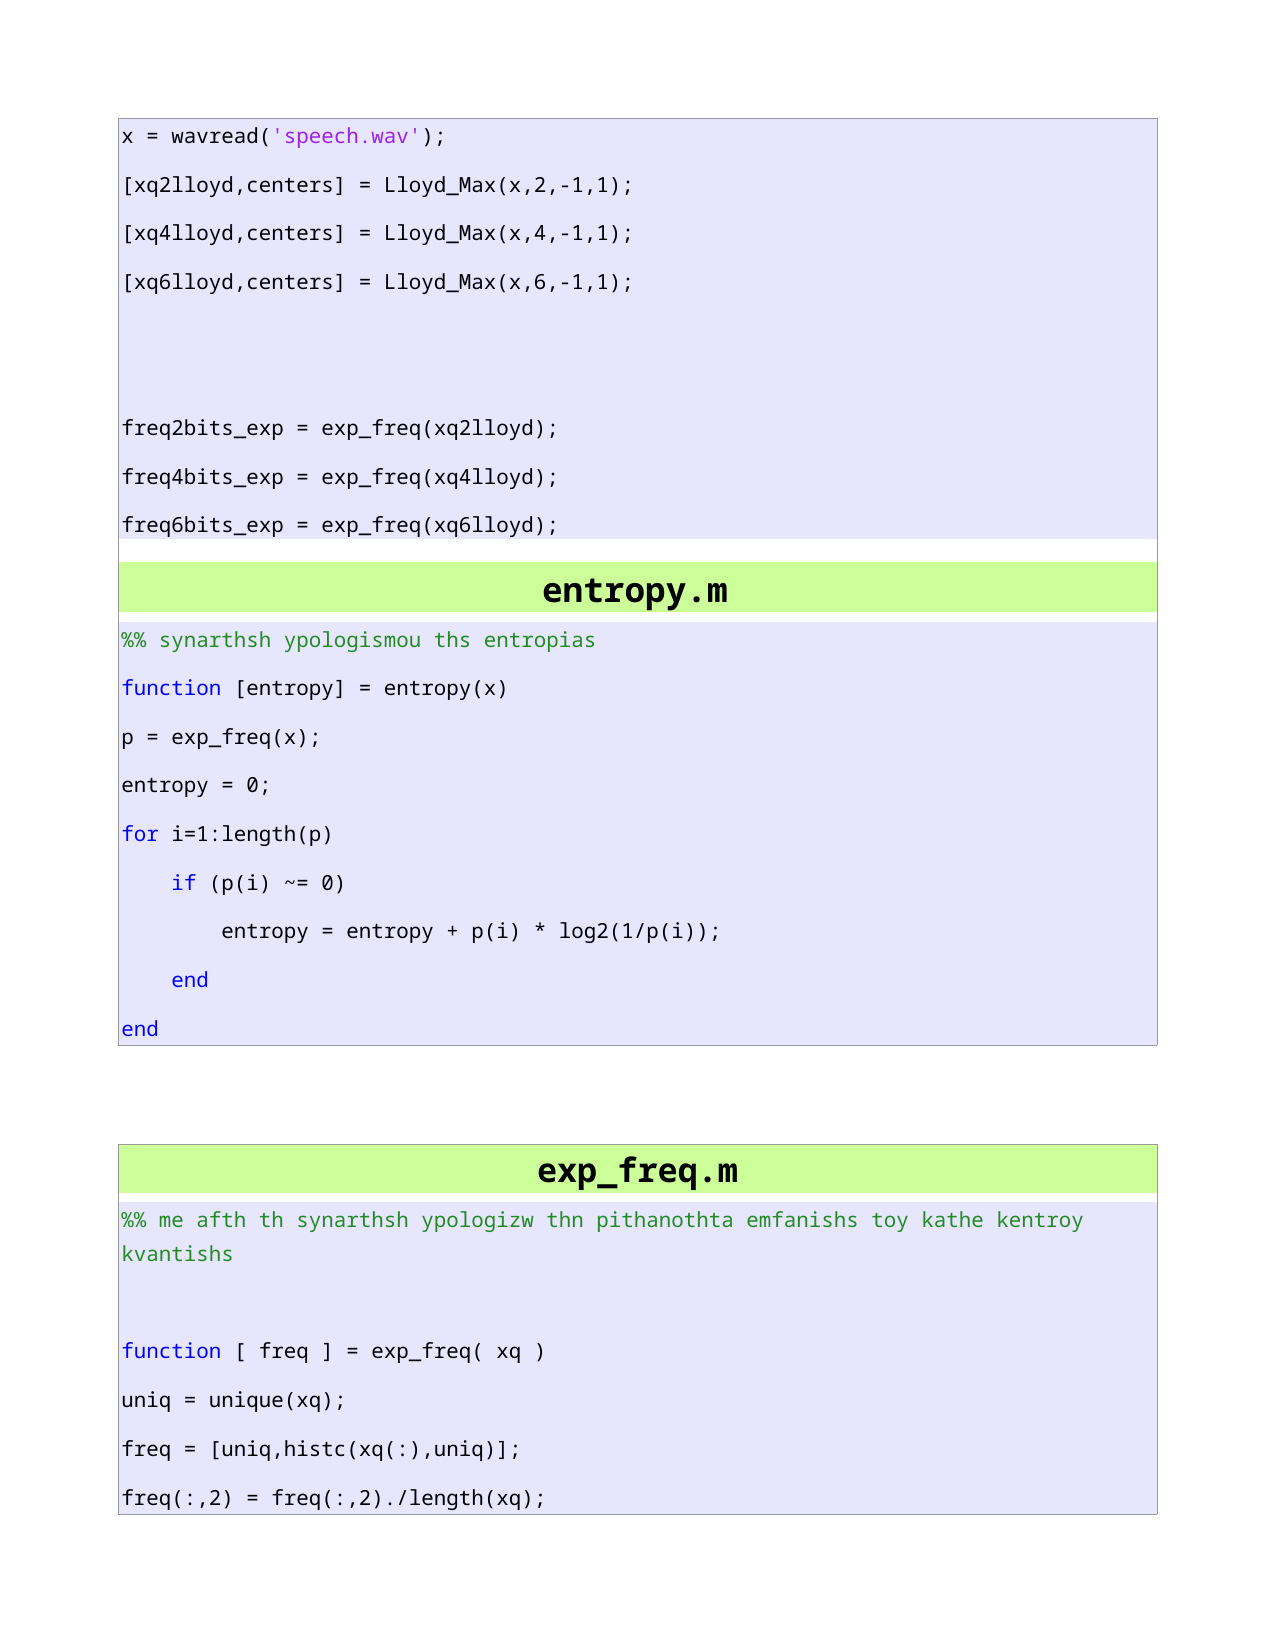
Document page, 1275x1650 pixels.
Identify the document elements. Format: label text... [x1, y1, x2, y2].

text if (p(i) ~= 0) [119, 865, 1157, 896]
text freq(:,2) = freq(:,2)./length(xq); [119, 1479, 1157, 1514]
text end [119, 962, 1157, 994]
text freq = [uniq,histc(xq(:),uniq)]; [119, 1431, 1157, 1462]
text p = exp_freq(x); [119, 719, 1157, 750]
text freq4bits_exp = exp_freq(xq4lloyd); [119, 459, 1157, 490]
text %% me afth th synarthsh ypologizw thn pithanothta emfanishs toy kathe kentroy kvantishs [119, 1202, 1157, 1268]
text freq2bits_exp = exp_freq(xq2lloyd); [119, 410, 1157, 442]
text [xq4lloyd,centers] = Lloyd_Max(x,4,-1,1); [119, 215, 1157, 247]
text function [entropy] = entropy(x) [119, 670, 1157, 702]
text function [ freq ] = exp_freq( xq ) [119, 1333, 1157, 1365]
subtitle exp_freq.m [119, 1145, 1157, 1193]
text for i=1:length(p) [119, 816, 1157, 848]
text [xq6lloyd,centers] = Lloyd_Max(x,6,-1,1); [119, 264, 1157, 296]
text %% synarthsh ypologismou ths entropias [119, 622, 1157, 653]
subtitle entropy.m [119, 562, 1157, 612]
text freq6bits_exp = exp_freq(xq6lloyd); [119, 507, 1157, 539]
text entropy = 0; [119, 767, 1157, 799]
text entropy = entropy + p(i) * log2(1/p(i)); [119, 913, 1157, 945]
text x = wavread('speech.wav'); [119, 119, 1157, 150]
text uniq = unique(xq); [119, 1382, 1157, 1414]
text [xq2lloyd,centers] = Lloyd_Max(x,2,-1,1); [119, 167, 1157, 198]
text end [119, 1011, 1157, 1045]
